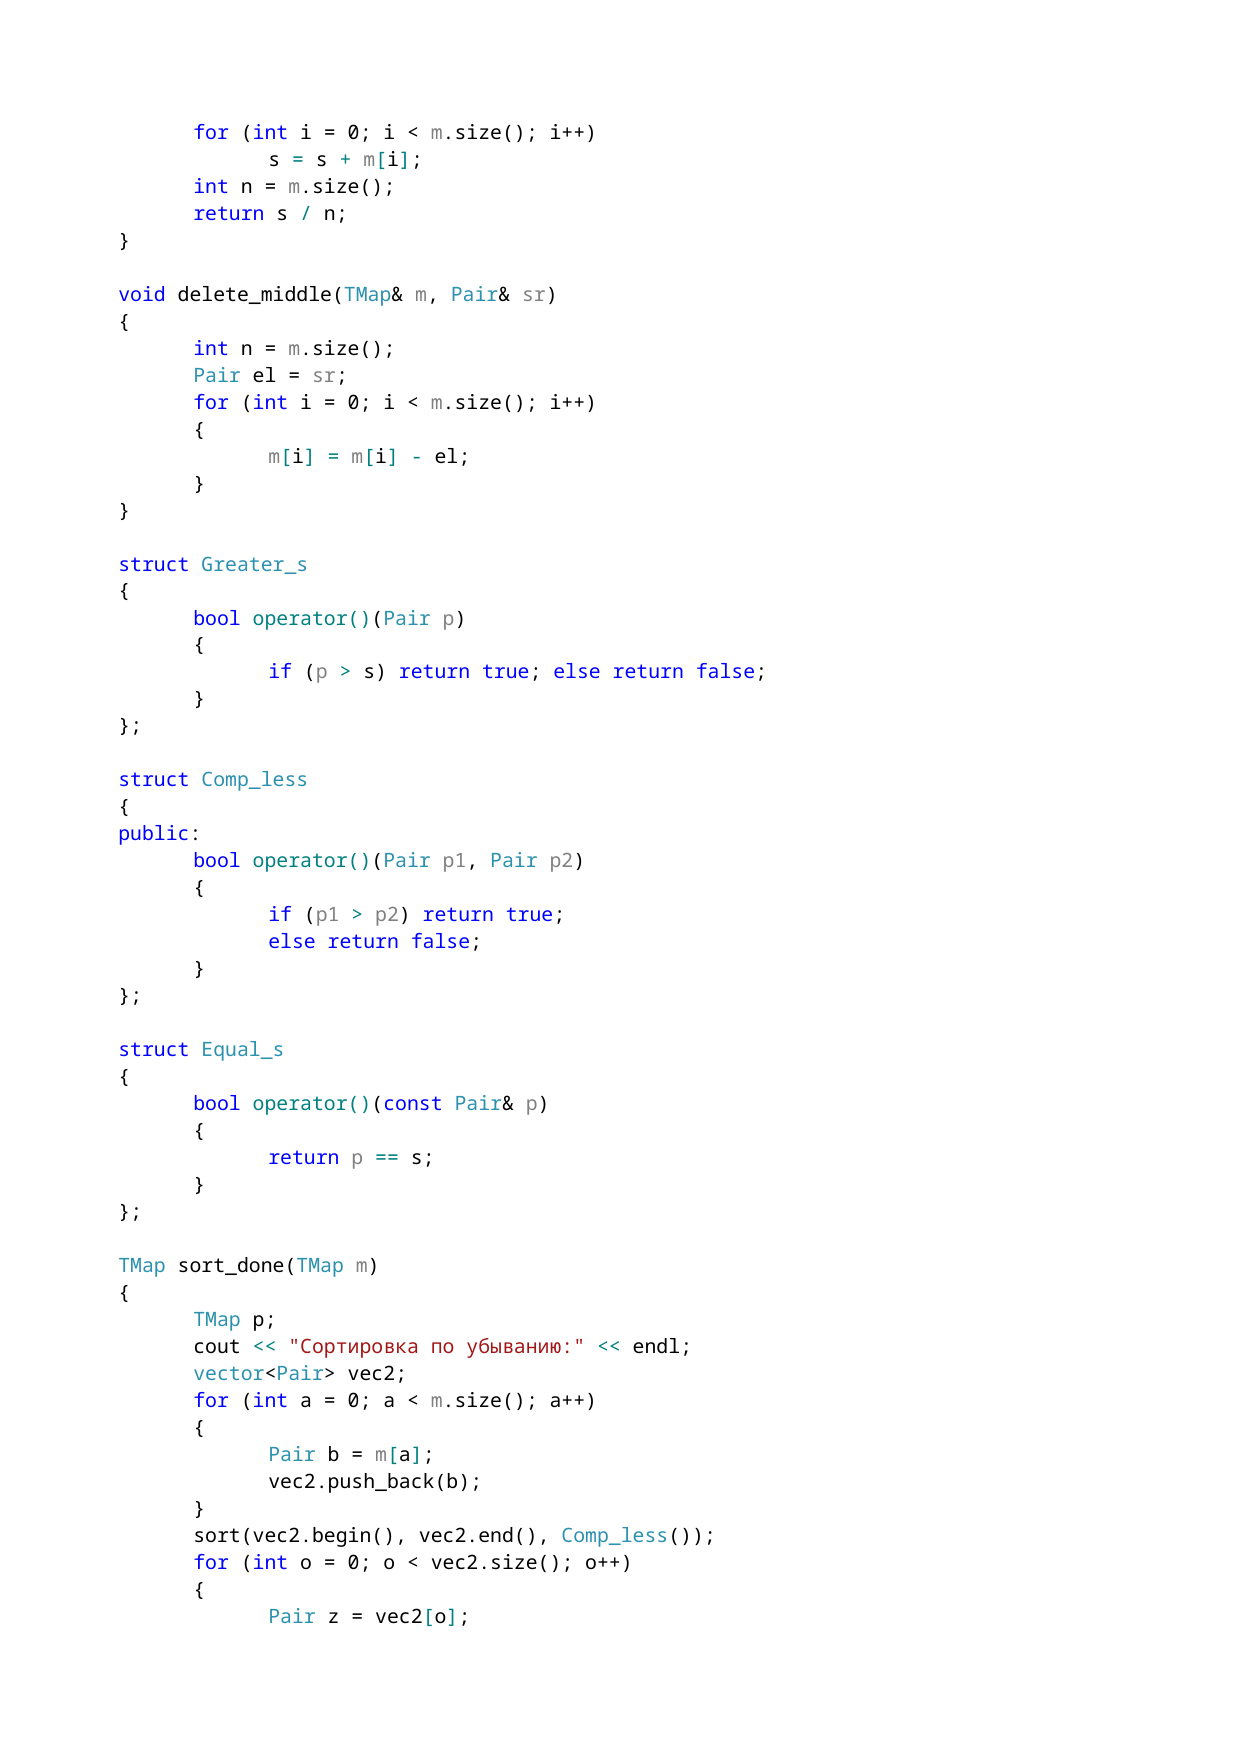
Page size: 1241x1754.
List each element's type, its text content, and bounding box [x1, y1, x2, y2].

text { [118, 577, 1122, 604]
text for (int a = 0; a < m.size(); a++) [118, 1386, 1122, 1413]
text }; [118, 712, 1122, 739]
text }; [118, 981, 1122, 1008]
text for (int o = 0; o < vec2.size(); o++) [118, 1548, 1122, 1575]
text { [118, 415, 1122, 442]
text return s / n; [118, 199, 1122, 226]
text int n = m.size(); [118, 334, 1122, 361]
text vector<Pair> vec2; [118, 1359, 1122, 1386]
text cout << "Сортировка по убыванию:" << endl; [118, 1332, 1122, 1359]
text TMap p; [118, 1305, 1122, 1332]
text } [118, 226, 1122, 253]
text } [118, 496, 1122, 523]
text void delete_middle(TMap& m, Pair& sr) [118, 280, 1122, 307]
text for (int i = 0; i < m.size(); i++) [118, 388, 1122, 415]
text TMap sort_done(TMap m) [118, 1251, 1122, 1278]
text if (p > s) return true; else return false; [118, 658, 1122, 685]
text sort(vec2.begin(), vec2.end(), Comp_less()); [118, 1521, 1122, 1548]
text bool operator()(Pair p) [118, 604, 1122, 631]
text } [118, 954, 1122, 981]
text { [118, 631, 1122, 658]
text Pair z = vec2[o]; [118, 1602, 1122, 1629]
text bool operator()(const Pair& p) [118, 1089, 1122, 1116]
text { [118, 1278, 1122, 1305]
text else return false; [118, 927, 1122, 954]
text vec2.push_back(b); [118, 1467, 1122, 1494]
text Pair b = m[a]; [118, 1440, 1122, 1467]
text { [118, 1062, 1122, 1089]
text { [118, 307, 1122, 334]
text } [118, 1170, 1122, 1197]
text { [118, 873, 1122, 901]
text struct Equal_s [118, 1035, 1122, 1062]
text { [118, 1413, 1122, 1440]
text s = s + m[i]; [118, 145, 1122, 172]
text { [118, 793, 1122, 819]
text return p == s; [118, 1143, 1122, 1170]
text m[i] = m[i] - el; [118, 442, 1122, 469]
text { [118, 1575, 1122, 1602]
text } [118, 685, 1122, 712]
text for (int i = 0; i < m.size(); i++) [118, 118, 1122, 145]
text { [118, 1116, 1122, 1143]
text struct Greater_s [118, 550, 1122, 577]
text } [118, 1494, 1122, 1521]
text }; [118, 1197, 1122, 1224]
text Pair el = sr; [118, 361, 1122, 388]
text bool operator()(Pair p1, Pair p2) [118, 847, 1122, 873]
text struct Comp_less [118, 766, 1122, 793]
text } [118, 469, 1122, 496]
text public: [118, 819, 1122, 847]
text int n = m.size(); [118, 172, 1122, 199]
text if (p1 > p2) return true; [118, 901, 1122, 927]
